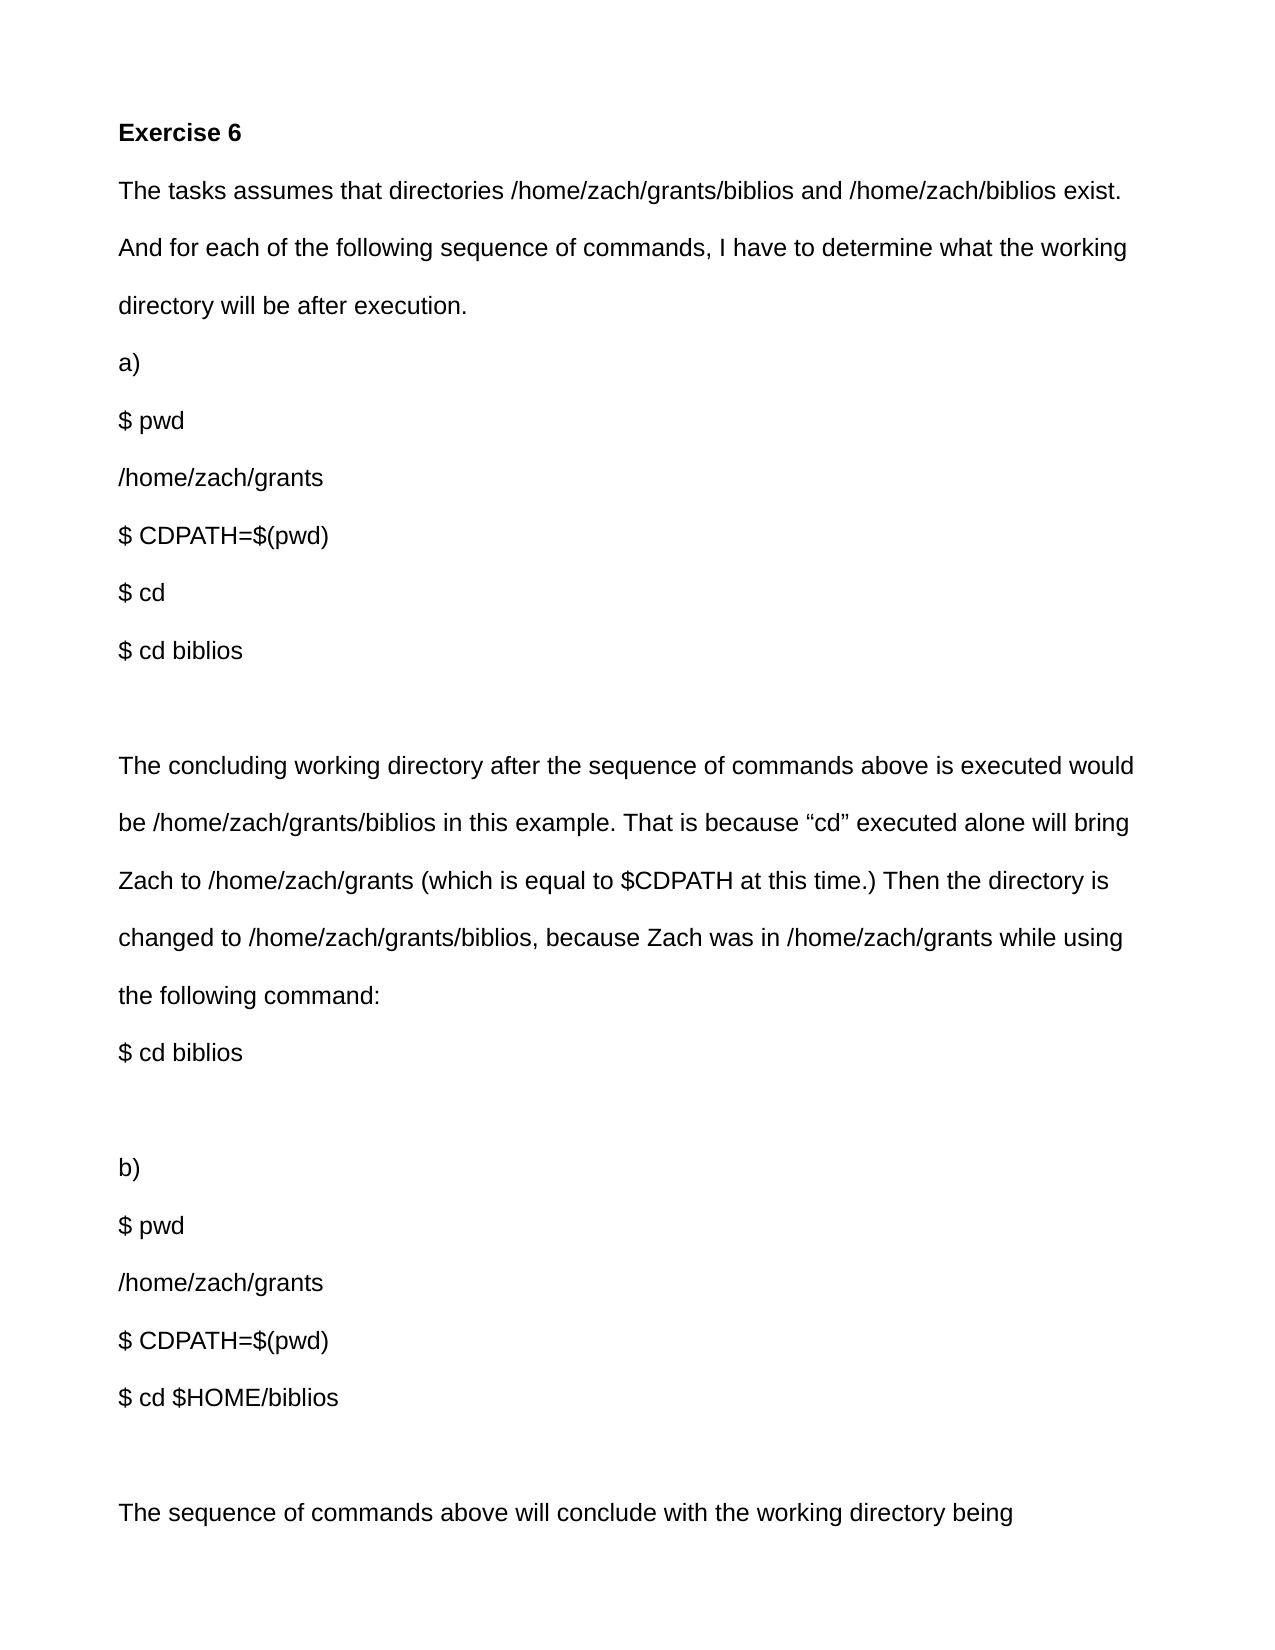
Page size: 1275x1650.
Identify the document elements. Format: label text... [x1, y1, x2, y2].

text /home/zach/grants [118, 1268, 1157, 1297]
text /home/zach/grants [118, 463, 1157, 492]
text $ cd $HOME/biblios [118, 1383, 1157, 1412]
text b) [118, 1153, 1157, 1182]
text a) [118, 348, 1157, 377]
text $ cd biblios [118, 1038, 1157, 1067]
text The concluding working directory after the sequence of commands above is executed would be /home/zach/grants/biblios in this example. That is because “cd” executed alone will bring Zach to /home/zach/grants (which is equal to $CDPATH at this time.) Then the directory is changed to /home/zach/grants/biblios, because Zach was in /home/zach/grants while using the following command: [118, 751, 1157, 1009]
text $ CDPATH=$(pwd) [118, 1326, 1157, 1354]
text $ pwd [118, 1211, 1157, 1239]
text $ cd [118, 578, 1157, 607]
text The sequence of commands above will conclude with the working directory being [118, 1498, 1157, 1527]
text $ cd biblios [118, 636, 1157, 664]
text $ CDPATH=$(pwd) [118, 521, 1157, 549]
text $ pwd [118, 406, 1157, 434]
text Exercise 6 [118, 118, 1157, 147]
text The tasks assumes that directories /home/zach/grants/biblios and /home/zach/biblios exist. And for each of the following sequence of commands, I have to determine what the working directory will be after execution. [118, 176, 1157, 319]
